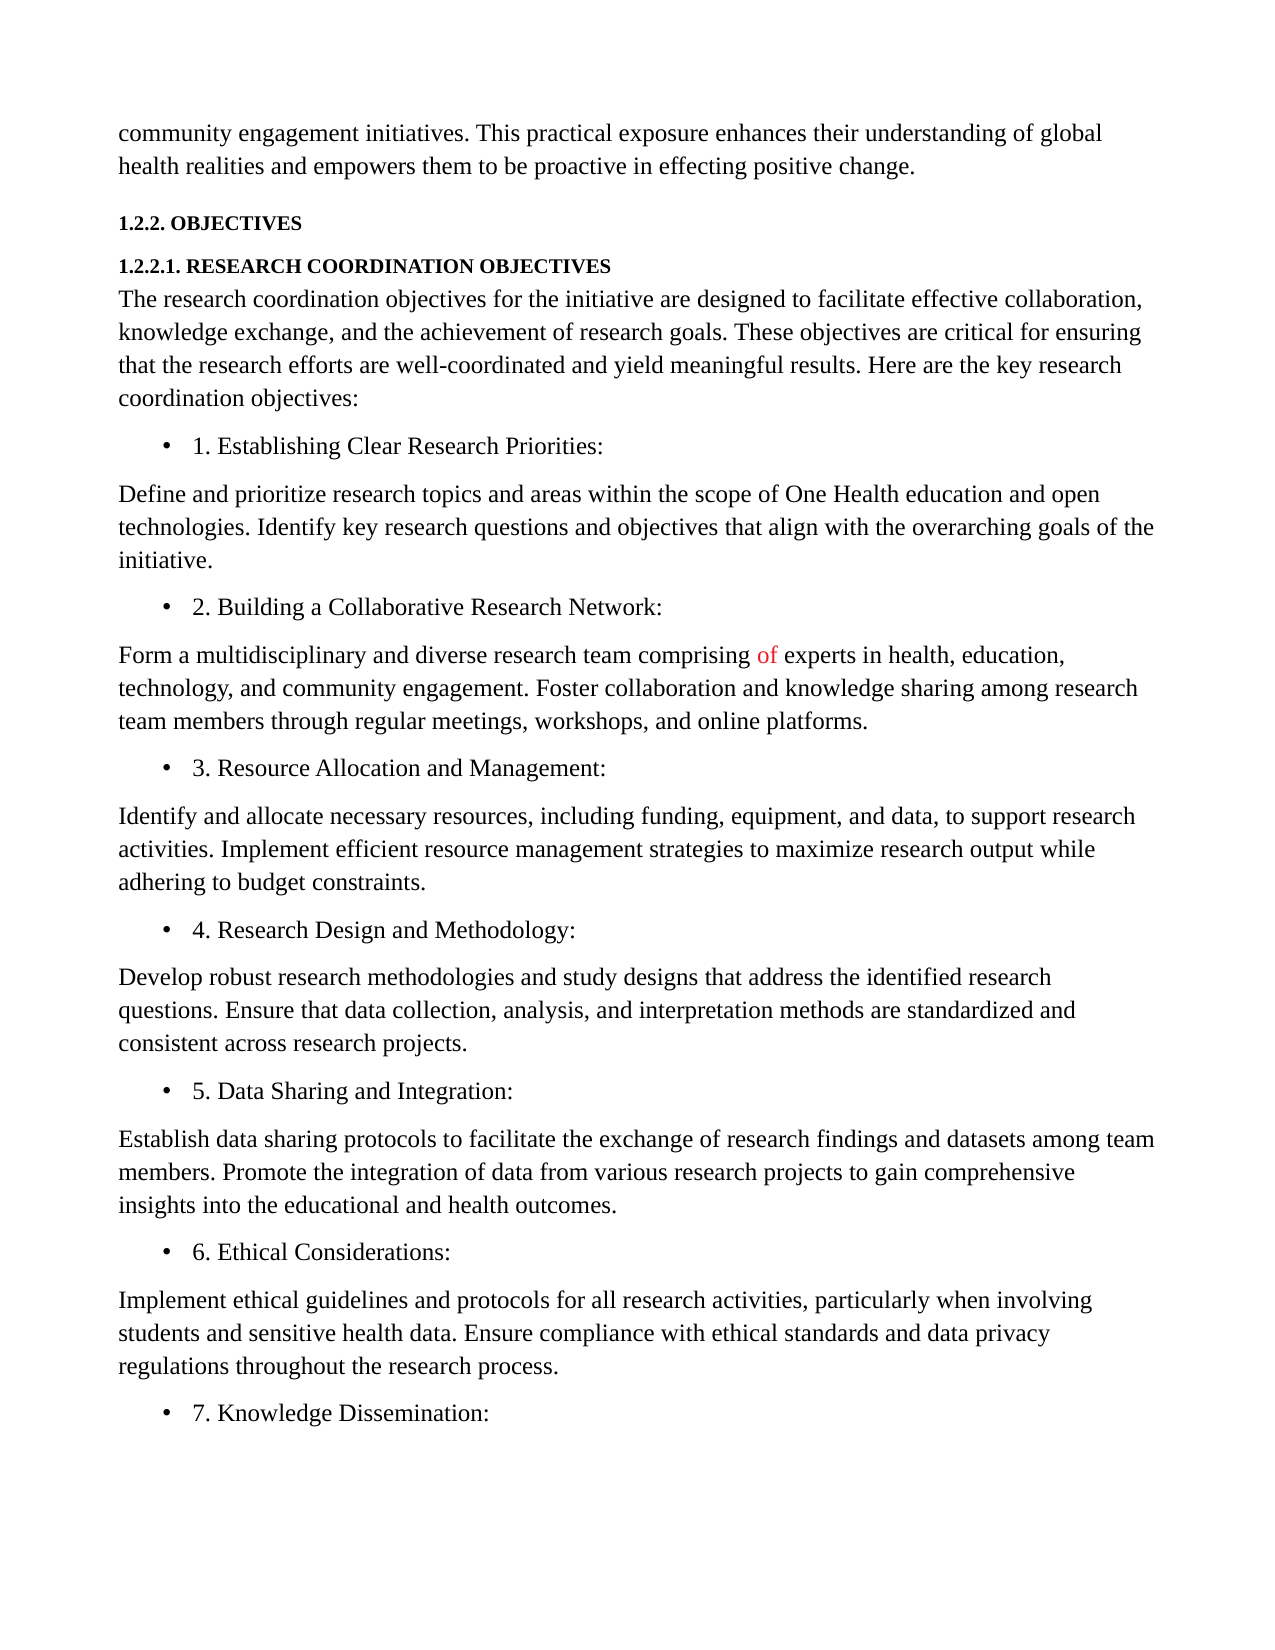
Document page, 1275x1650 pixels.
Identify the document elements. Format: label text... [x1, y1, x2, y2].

list 5. Data Sharing and Integration: [162, 1076, 1157, 1105]
subtitle 1.2.2.1. RESEARCH COORDINATION OBJECTIVES [118, 254, 1157, 278]
text Form a multidisciplinary and diverse research team comprising of experts in health, education, technology, and community engagement. Foster collaboration and knowledge sharing among research team members through regular meetings, workshops, and online platforms. [118, 640, 1157, 735]
list 6. Ethical Considerations: [162, 1237, 1157, 1266]
text Define and prioritize research topics and areas within the scope of One Health education and open technologies. Identify key research questions and objectives that align with the overarching goals of the initiative. [118, 479, 1157, 573]
text Implement ethical guidelines and protocols for all research activities, particularly when involving students and sensitive health data. Ensure compliance with ethical standards and data privacy regulations throughout the research process. [118, 1285, 1157, 1380]
text community engagement initiatives. This practical exposure enhances their understanding of global health realities and empowers them to be proactive in effecting positive change. [118, 118, 1157, 180]
text Establish data sharing protocols to facilitate the exchange of research findings and datasets among team members. Promote the integration of data from various research projects to gain comprehensive insights into the educational and health outcomes. [118, 1124, 1157, 1218]
text Identify and allocate necessary resources, including funding, equipment, and data, to support research activities. Implement efficient resource management strategies to maximize research output while adhering to budget constraints. [118, 801, 1157, 896]
list 7. Knowledge Dissemination: [162, 1398, 1157, 1427]
list 1. Establishing Clear Research Priorities: [162, 431, 1157, 460]
text The research coordination objectives for the initiative are designed to facilitate effective collaboration, knowledge exchange, and the achievement of research goals. These objectives are critical for ensuring that the research efforts are well-coordinated and yield meaningful results. Here are the key research coordination objectives: [118, 284, 1157, 412]
subtitle 1.2.2. OBJECTIVES [118, 211, 1157, 235]
list 4. Research Design and Methodology: [162, 915, 1157, 943]
list 2. Building a Collaborative Research Network: [162, 592, 1157, 621]
text Develop robust research methodologies and study designs that address the identified research questions. Ensure that data collection, analysis, and interpretation methods are standardized and consistent across research projects. [118, 962, 1157, 1057]
list 3. Resource Allocation and Management: [162, 753, 1157, 782]
